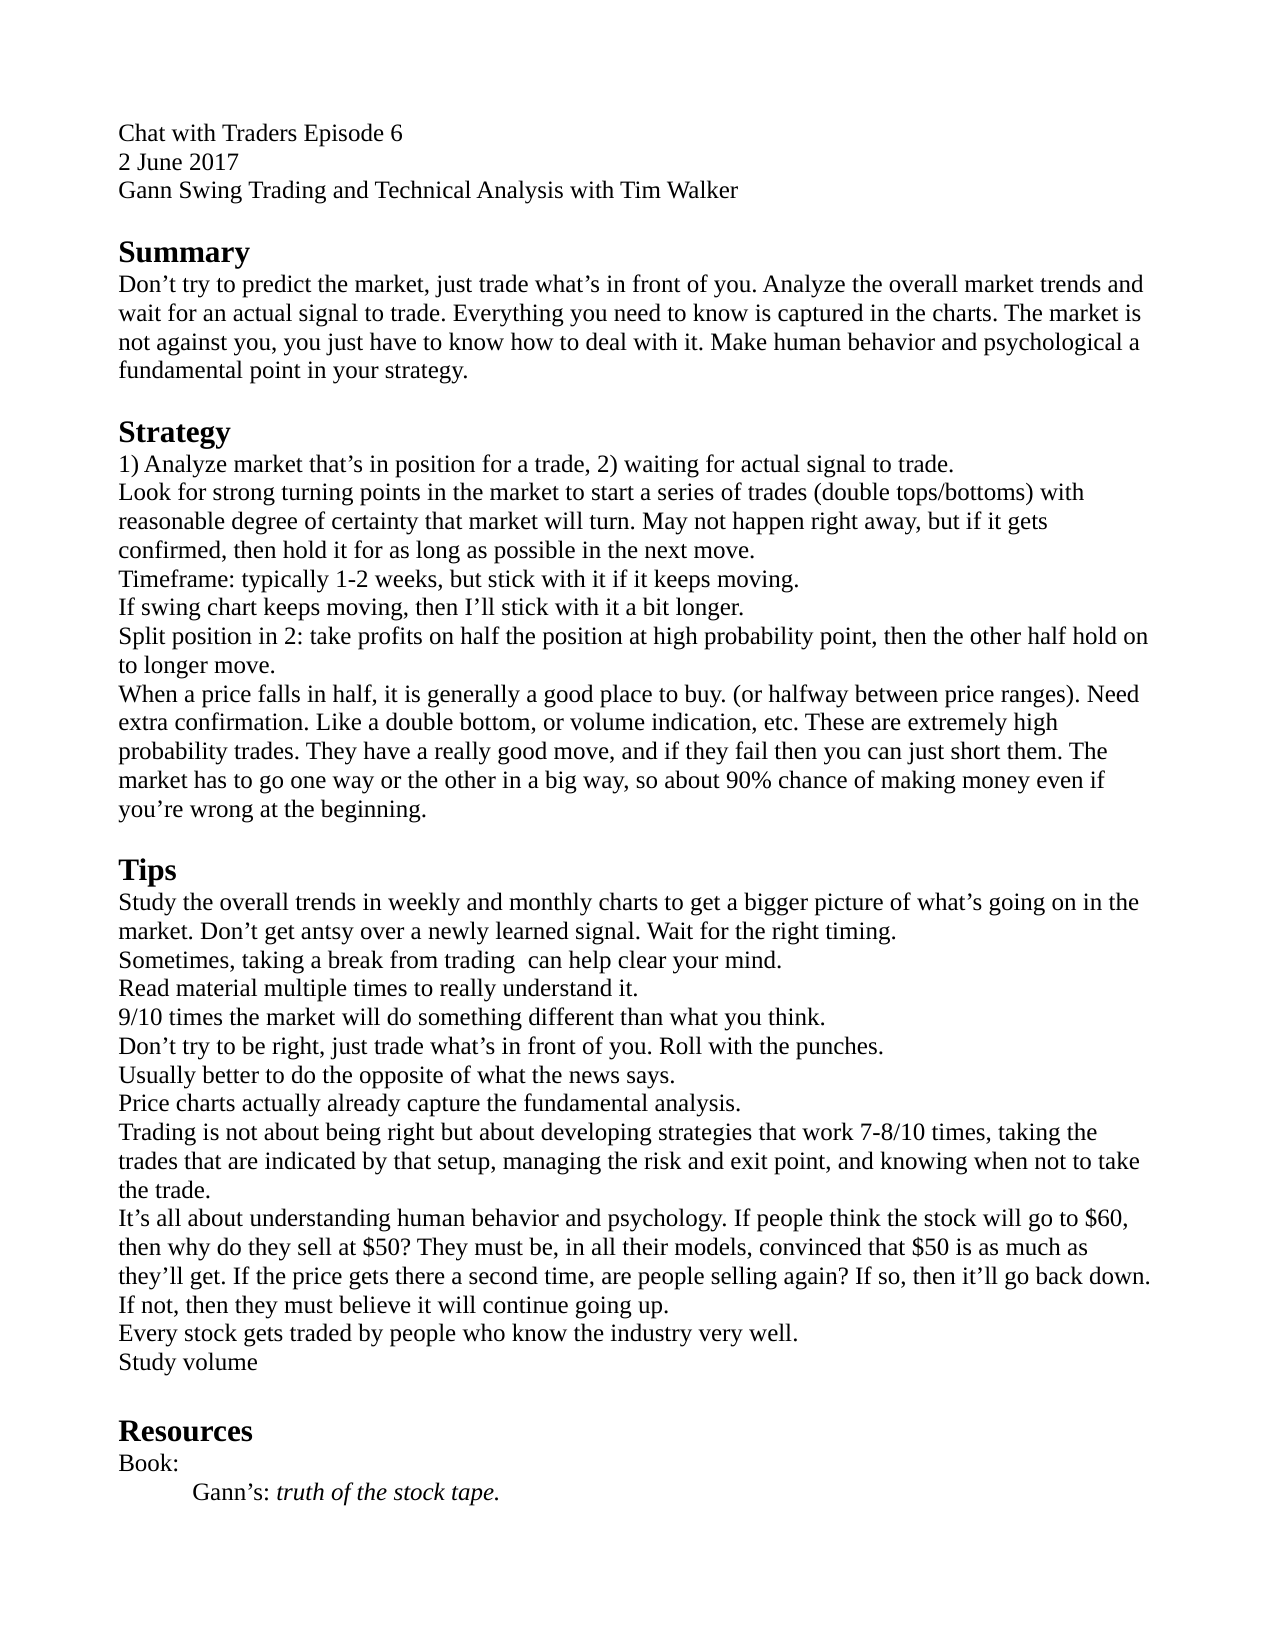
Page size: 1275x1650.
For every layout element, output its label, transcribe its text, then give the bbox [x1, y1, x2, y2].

text Study the overall trends in weekly and monthly charts to get a bigger picture of what’s going on in the market. Don’t get antsy over a newly learned signal. Wait for the right timing. [118, 887, 1157, 945]
text Usually better to do the opposite of what the news says. [118, 1060, 1157, 1088]
text Study volume [118, 1347, 1157, 1376]
text 9/10 times the market will do something different than what you think. [118, 1002, 1157, 1031]
text Gann’s: truth of the stock tape. [118, 1477, 1157, 1505]
text It’s all about understanding human behavior and psychology. If people think the stock will go to $60, then why do they sell at $50? They must be, in all their models, convinced that $50 is as much as they’ll get. If the price gets there a second time, are people selling again? If so, then it’ll go back down. If not, then they must believe it will continue going up. [118, 1203, 1157, 1318]
text 1) Analyze market that’s in position for a trade, 2) waiting for actual signal to trade. [118, 449, 1157, 477]
text Book: [118, 1448, 1157, 1477]
text Price charts actually already capture the fundamental analysis. [118, 1088, 1157, 1117]
text Trading is not about being right but about developing strategies that work 7-8/10 times, taking the trades that are indicated by that setup, managing the risk and exit point, and knowing when not to take the trade. [118, 1117, 1157, 1203]
text Don’t try to predict the market, just trade what’s in front of you. Analyze the overall market trends and wait for an actual signal to trade. Everything you need to know is captured in the charts. The market is not against you, you just have to know how to deal with it. Make human behavior and psychological a fundamental point in your strategy. [118, 269, 1157, 384]
text 2 June 2017 [118, 147, 1157, 176]
text Tips [118, 851, 1157, 887]
text Resources [118, 1412, 1157, 1448]
text Split position in 2: take profits on half the position at high probability point, then the other half hold on to longer move. [118, 621, 1157, 679]
text Strategy [118, 413, 1157, 449]
text Every stock gets traded by people who know the industry very well. [118, 1318, 1157, 1347]
text Timeframe: typically 1-2 weeks, but stick with it if it keeps moving. [118, 564, 1157, 592]
text Sometimes, taking a break from trading can help clear your mind. [118, 945, 1157, 973]
text If swing chart keeps moving, then I’ll stick with it a bit longer. [118, 592, 1157, 621]
text Look for strong turning points in the market to start a series of trades (double tops/bottoms) with reasonable degree of certainty that market will turn. May not happen right away, but if it gets confirmed, then hold it for as long as possible in the next move. [118, 477, 1157, 564]
text Summary [118, 233, 1157, 269]
text Gann Swing Trading and Technical Analysis with Tim Walker [118, 176, 1157, 204]
text Chat with Traders Episode 6 [118, 118, 1157, 147]
text Read material multiple times to really understand it. [118, 973, 1157, 1002]
text When a price falls in half, it is generally a good place to buy. (or halfway between price ranges). Need extra confirmation. Like a double bottom, or volume indication, etc. These are extremely high probability trades. They have a really good move, and if they fail then you can just short them. The market has to go one way or the other in a big way, so about 90% chance of making money even if you’re wrong at the beginning. [118, 679, 1157, 822]
text Don’t try to be right, just trade what’s in front of you. Roll with the punches. [118, 1031, 1157, 1060]
